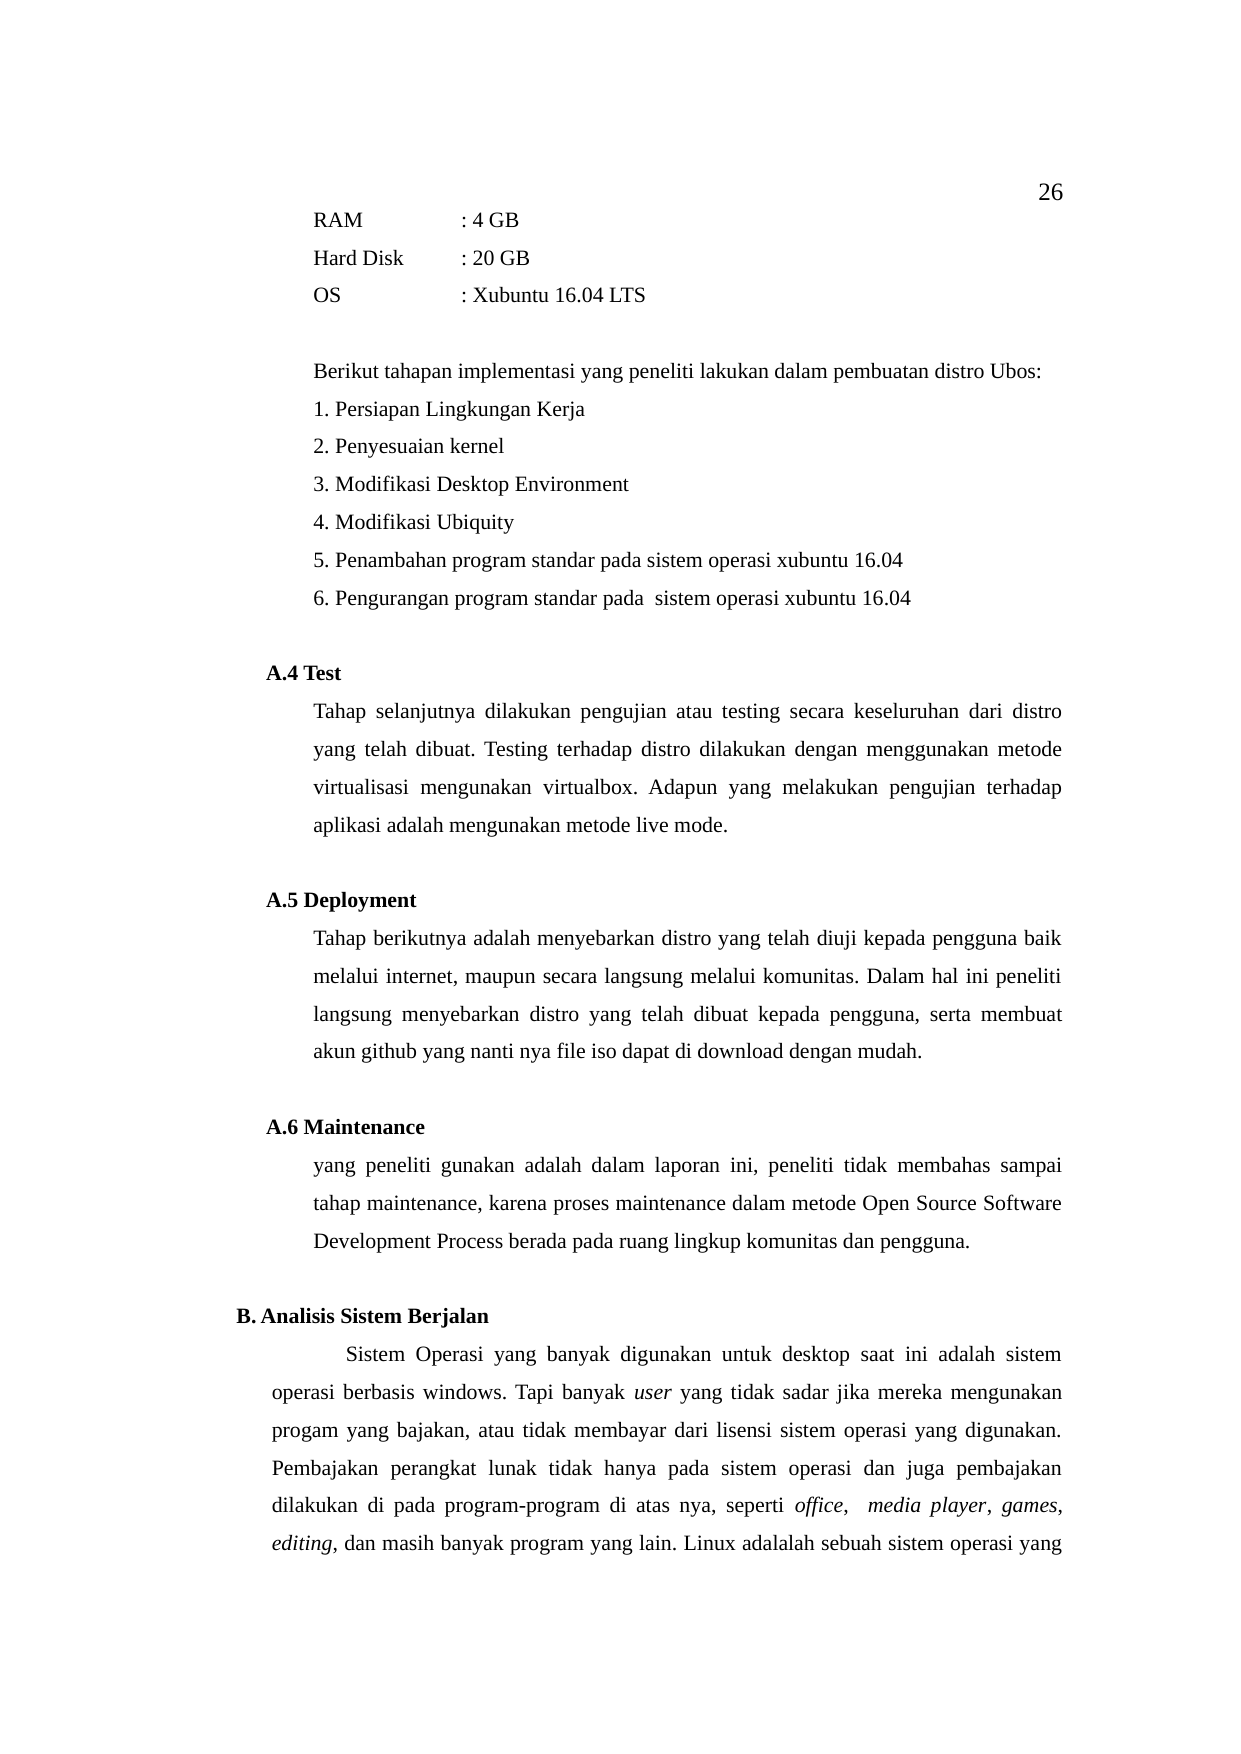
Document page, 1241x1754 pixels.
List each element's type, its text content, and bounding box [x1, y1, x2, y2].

text 2. Penyesuaian kernel [313, 433, 1063, 459]
text A.5 Deployment [266, 887, 1063, 912]
text Berikut tahapan implementasi yang peneliti lakukan dalam pembuatan distro Ubos: [313, 358, 1063, 383]
text B. Analisis Sistem Berjalan [236, 1303, 1063, 1328]
text A.4 Test [266, 660, 1063, 686]
text Tahap selanjutnya dilakukan pengujian atau testing secara keseluruhan dari distro yang telah dibuat. Testing terhadap distro dilakukan dengan menggunakan metode virtualisasi mengunakan virtualbox. Adapun yang melakukan pengujian terhadap aplikasi adalah mengunakan metode live mode. [313, 698, 1063, 837]
text 6. Pengurangan program standar pada sistem operasi xubuntu 16.04 [313, 585, 1063, 610]
text Tahap berikutnya adalah menyebarkan distro yang telah diuji kepada pengguna baik melalui internet, maupun secara langsung melalui komunitas. Dalam hal ini peneliti langsung menyebarkan distro yang telah dibuat kepada pengguna, serta membuat akun github yang nanti nya file iso dapat di download dengan mudah. [313, 925, 1063, 1064]
text Sistem Operasi yang banyak digunakan untuk desktop saat ini adalah sistem operasi berbasis windows. Tapi banyak user yang tidak sadar jika mereka mengunakan progam yang bajakan, atau tidak membayar dari lisensi sistem operasi yang digunakan. Pembajakan perangkat lunak tidak hanya pada sistem operasi dan juga pembajakan dilakukan di pada program-program di atas nya, seperti office, media player, games, editing, dan masih banyak program yang lain. Linux adalalah sebuah sistem operasi yang [272, 1341, 1063, 1555]
text 3. Modifikasi Desktop Environment [313, 471, 1063, 497]
text A.6 Maintenance [266, 1114, 1063, 1139]
text yang peneliti gunakan adalah dalam laporan ini, peneliti tidak membahas sampai tahap maintenance, karena proses maintenance dalam metode Open Source Software Development Process berada pada ruang lingkup komunitas dan pengguna. [313, 1152, 1063, 1253]
text OS : Xubuntu 16.04 LTS [313, 282, 1063, 307]
text RAM : 4 GB [313, 207, 1063, 232]
text 5. Penambahan program standar pada sistem operasi xubuntu 16.04 [313, 547, 1063, 572]
text 4. Modifikasi Ubiquity [313, 509, 1063, 534]
text Hard Disk : 20 GB [313, 244, 1063, 270]
text 1. Persiapan Lingkungan Kerja [313, 396, 1063, 421]
